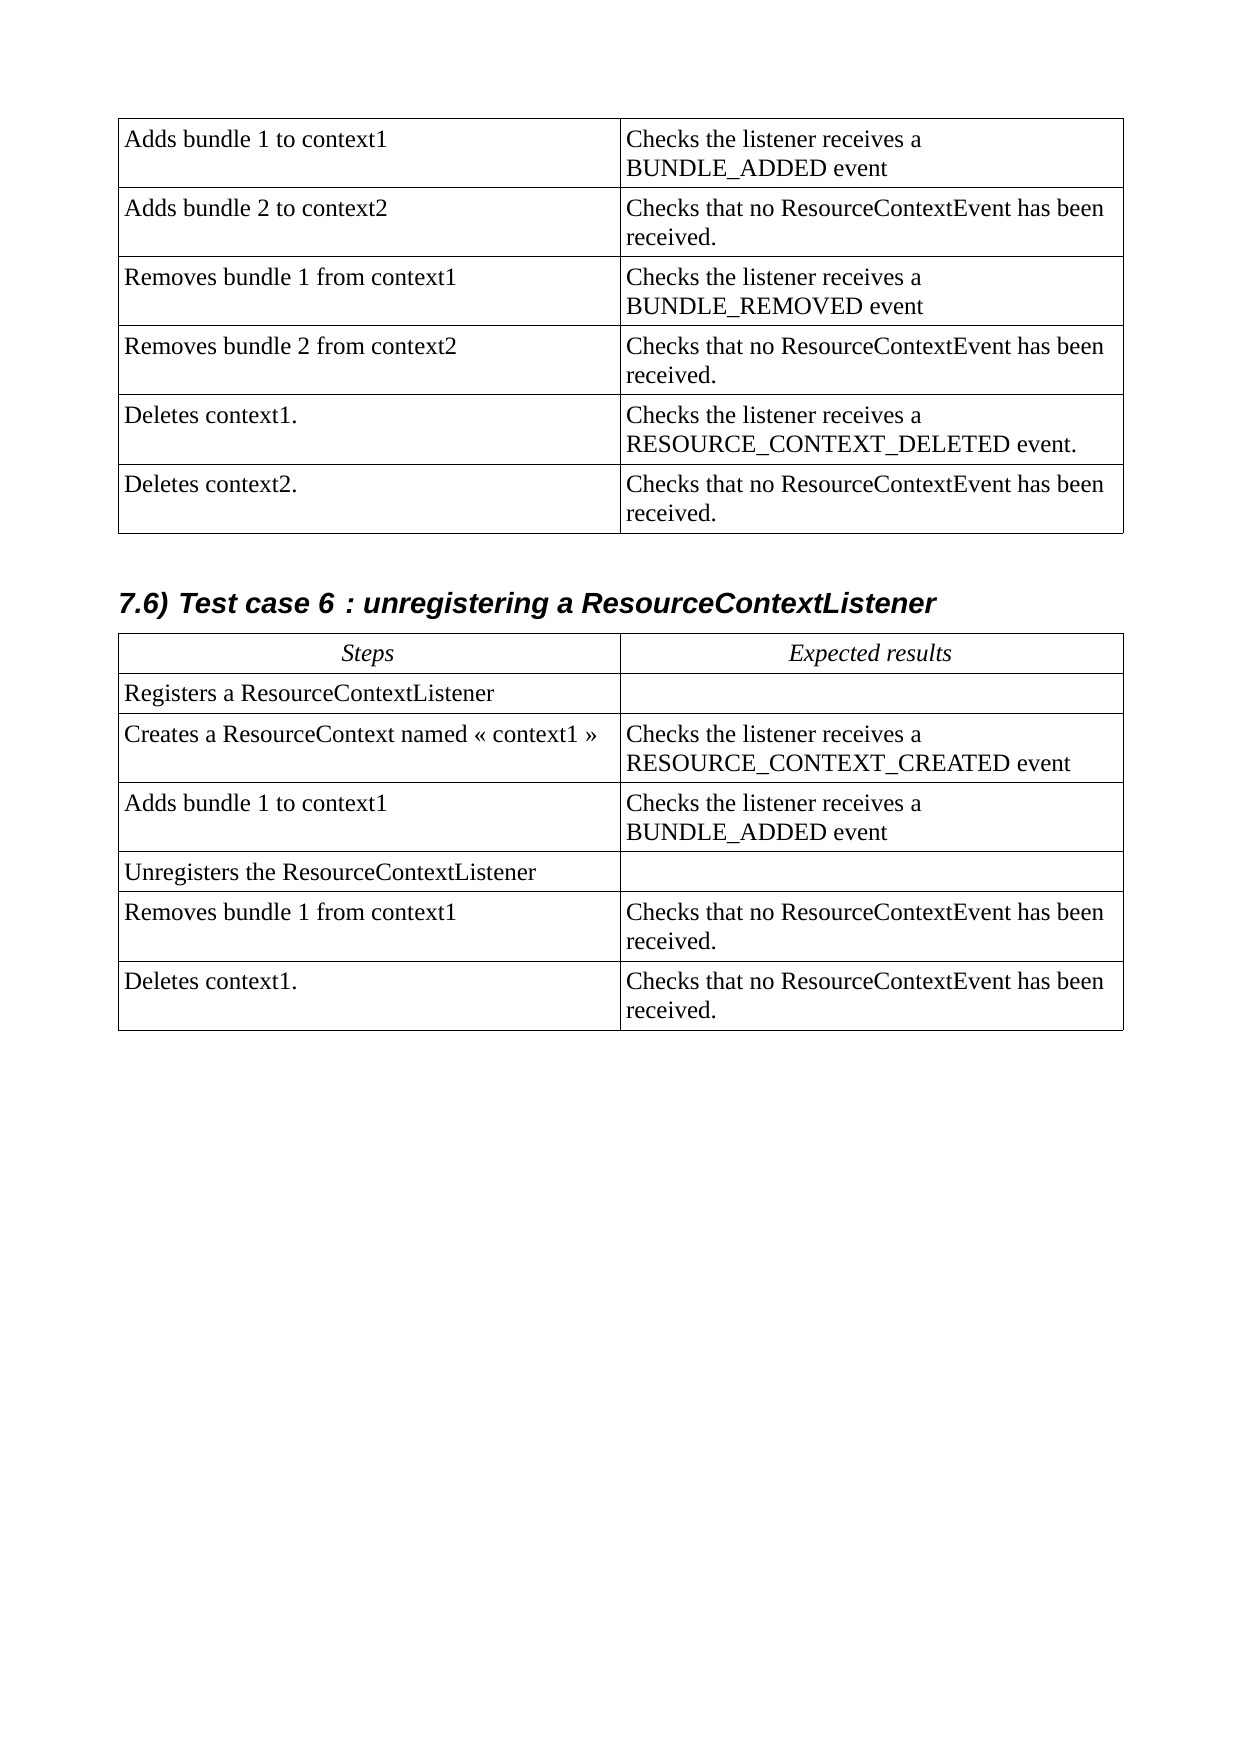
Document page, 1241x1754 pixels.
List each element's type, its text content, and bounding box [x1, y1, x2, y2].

table_cell Deletes context2. [119, 465, 620, 532]
table_cell Adds bundle 2 to context2 [119, 188, 620, 256]
table_cell Adds bundle 1 to context1 [119, 119, 620, 187]
table_cell Checks the listener receives a RESOURCE_CONTEXT_DELETED event. [621, 395, 1123, 463]
table_cell [621, 674, 1123, 713]
table_cell Checks the listener receives a BUNDLE_REMOVED event [621, 257, 1123, 325]
table_cell [621, 852, 1123, 891]
table_cell Checks the listener receives a BUNDLE_ADDED event [621, 783, 1123, 851]
table_cell Checks the listener receives a RESOURCE_CONTEXT_CREATED event [621, 714, 1123, 782]
table_cell Checks that no ResourceContextEvent has been received. [621, 326, 1123, 394]
table_cell Unregisters the ResourceContextListener [119, 852, 620, 891]
table_cell Checks that no ResourceContextEvent has been received. [621, 962, 1123, 1029]
table_cell Checks that no ResourceContextEvent has been received. [621, 892, 1123, 961]
table_cell Checks that no ResourceContextEvent has been received. [621, 188, 1123, 256]
table_cell Deletes context1. [119, 395, 620, 463]
table_cell Checks that no ResourceContextEvent has been received. [621, 465, 1123, 532]
table_cell Creates a ResourceContext named « context1 » [119, 714, 620, 782]
table_cell Checks the listener receives a BUNDLE_ADDED event [621, 119, 1123, 187]
table_cell Removes bundle 2 from context2 [119, 326, 620, 394]
table_cell Deletes context1. [119, 962, 620, 1029]
table_cell Adds bundle 1 to context1 [119, 783, 620, 851]
table_header Expected results [621, 634, 1123, 673]
table_cell Removes bundle 1 from context1 [119, 257, 620, 325]
table_cell Registers a ResourceContextListener [119, 674, 620, 713]
table_cell Removes bundle 1 from context1 [119, 892, 620, 961]
table_header Steps [119, 634, 620, 673]
subtitle Test case 6 : unregistering a ResourceContextListener [118, 586, 1122, 620]
